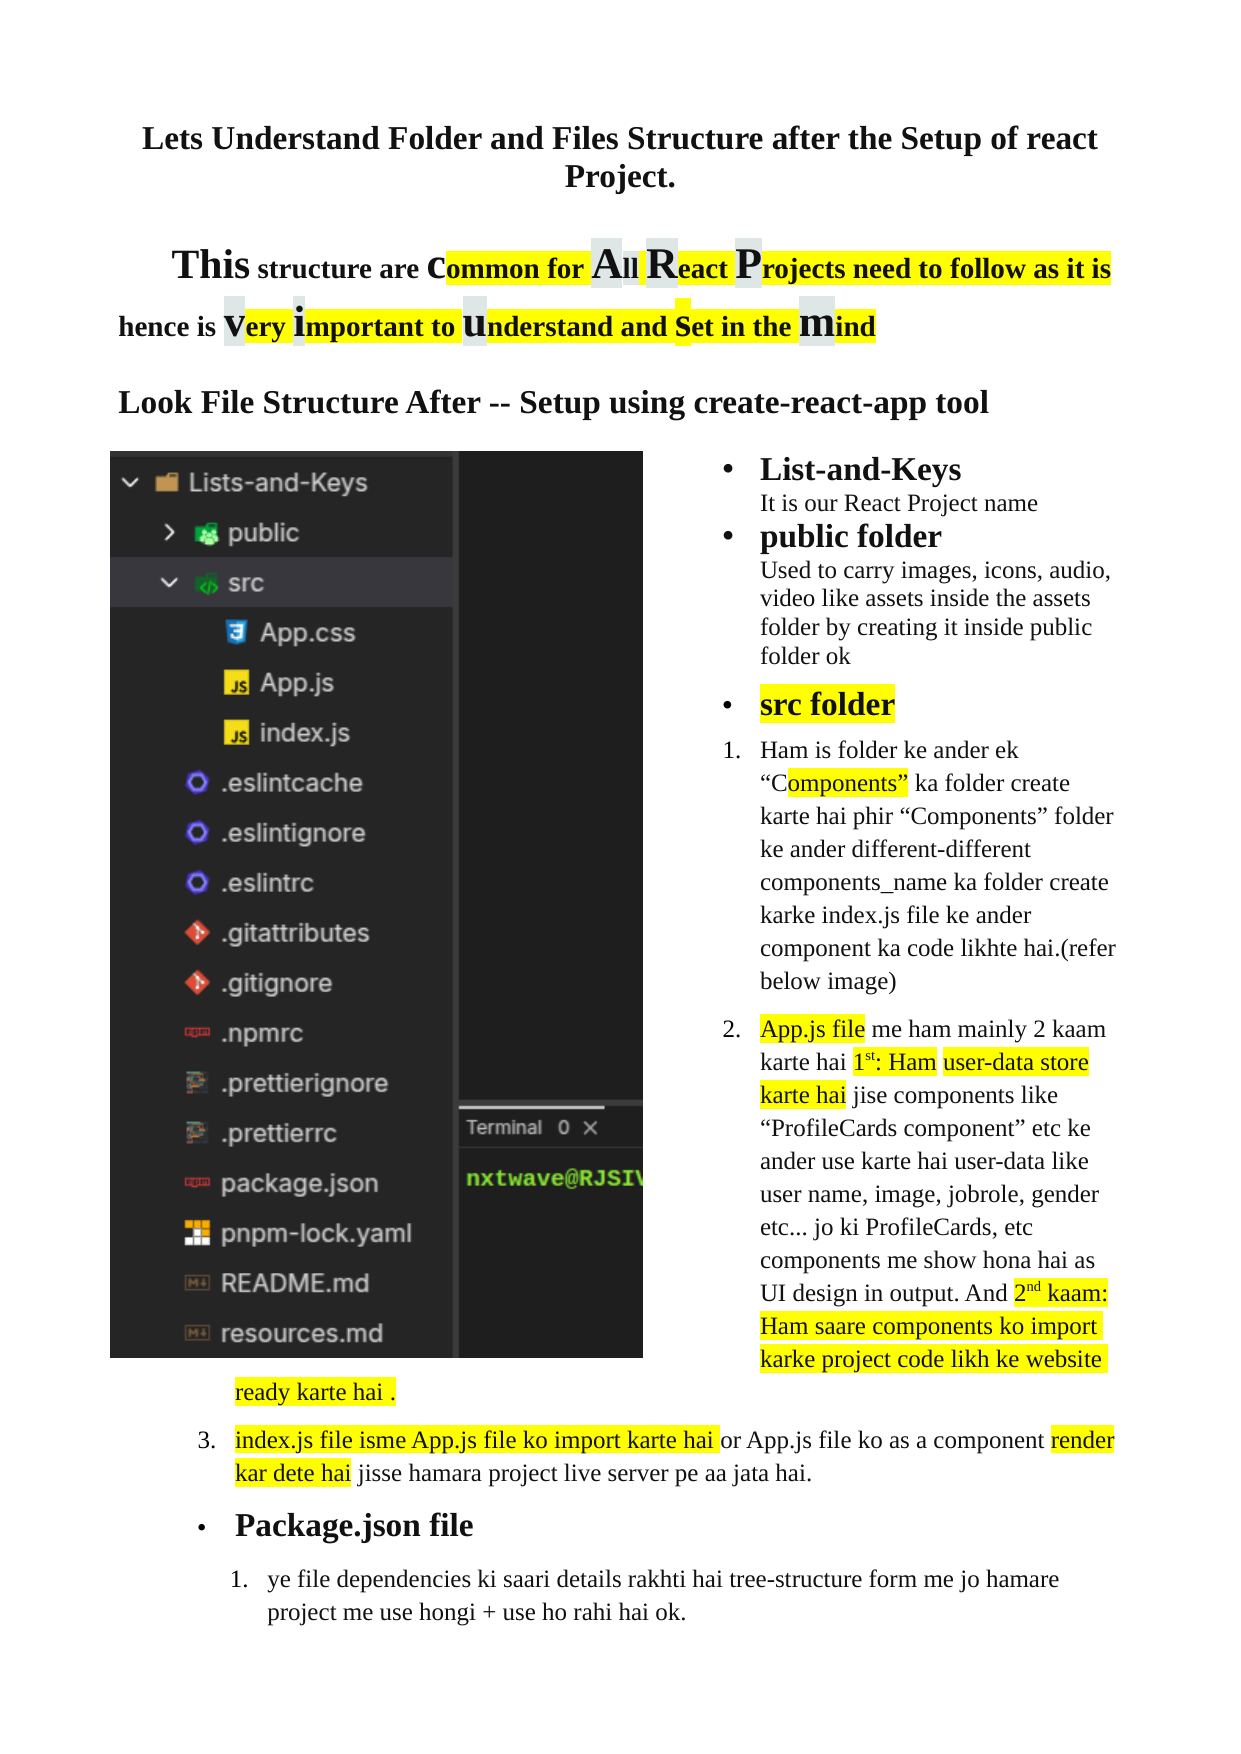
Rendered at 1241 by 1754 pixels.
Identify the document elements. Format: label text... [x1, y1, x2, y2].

list ye file dependencies ki saari details rakhti hai tree-structure form me jo hamare project me use hongi + use ho rahi hai ok. [229, 1564, 1122, 1626]
subtitle src folder [643, 684, 1122, 723]
list index.js file isme App.js file ko import karte hai or App.js file ko as a component render kar dete hai jisse hamara project live server pe aa jata hai. [197, 1425, 1122, 1487]
text Look File Structure After -- Setup using create-react-app tool [118, 382, 1122, 421]
list App.js file me ham mainly 2 kaam karte hai 1st: Ham user-data store karte hai jise components like “ProfileCards component” etc ke ander use karte hai user-data like user name, image, jobrole, gender etc... jo ki ProfileCards, etc components me show hona hai as UI design in output. And 2nd kaam: Ham saare components ko import karke project code likh ke website ready karte hai . [197, 1014, 1122, 1406]
list Used to carry images, icons, audio, video like assets inside the assets folder by creating it inside public folder ok [643, 555, 1122, 670]
text 🔥 This structure are common for All React Projects need to follow as it is hence is very important to understand and set in the mind [118, 238, 1122, 346]
list Package.json file [197, 1505, 1122, 1544]
picture [110, 451, 643, 1358]
text Lets Understand Folder and Files Structure after the Setup of react Project. [118, 118, 1122, 195]
list public folder [643, 516, 1122, 555]
list List-and-Keys [197, 449, 1122, 488]
list It is our React Project name [643, 488, 1122, 516]
list Ham is folder ke ander ek “Components” ka folder create karte hai phir “Components” folder ke ander different-different components_name ka folder create karke index.js file ke ander component ka code likhte hai.(refer below image) [643, 735, 1122, 995]
